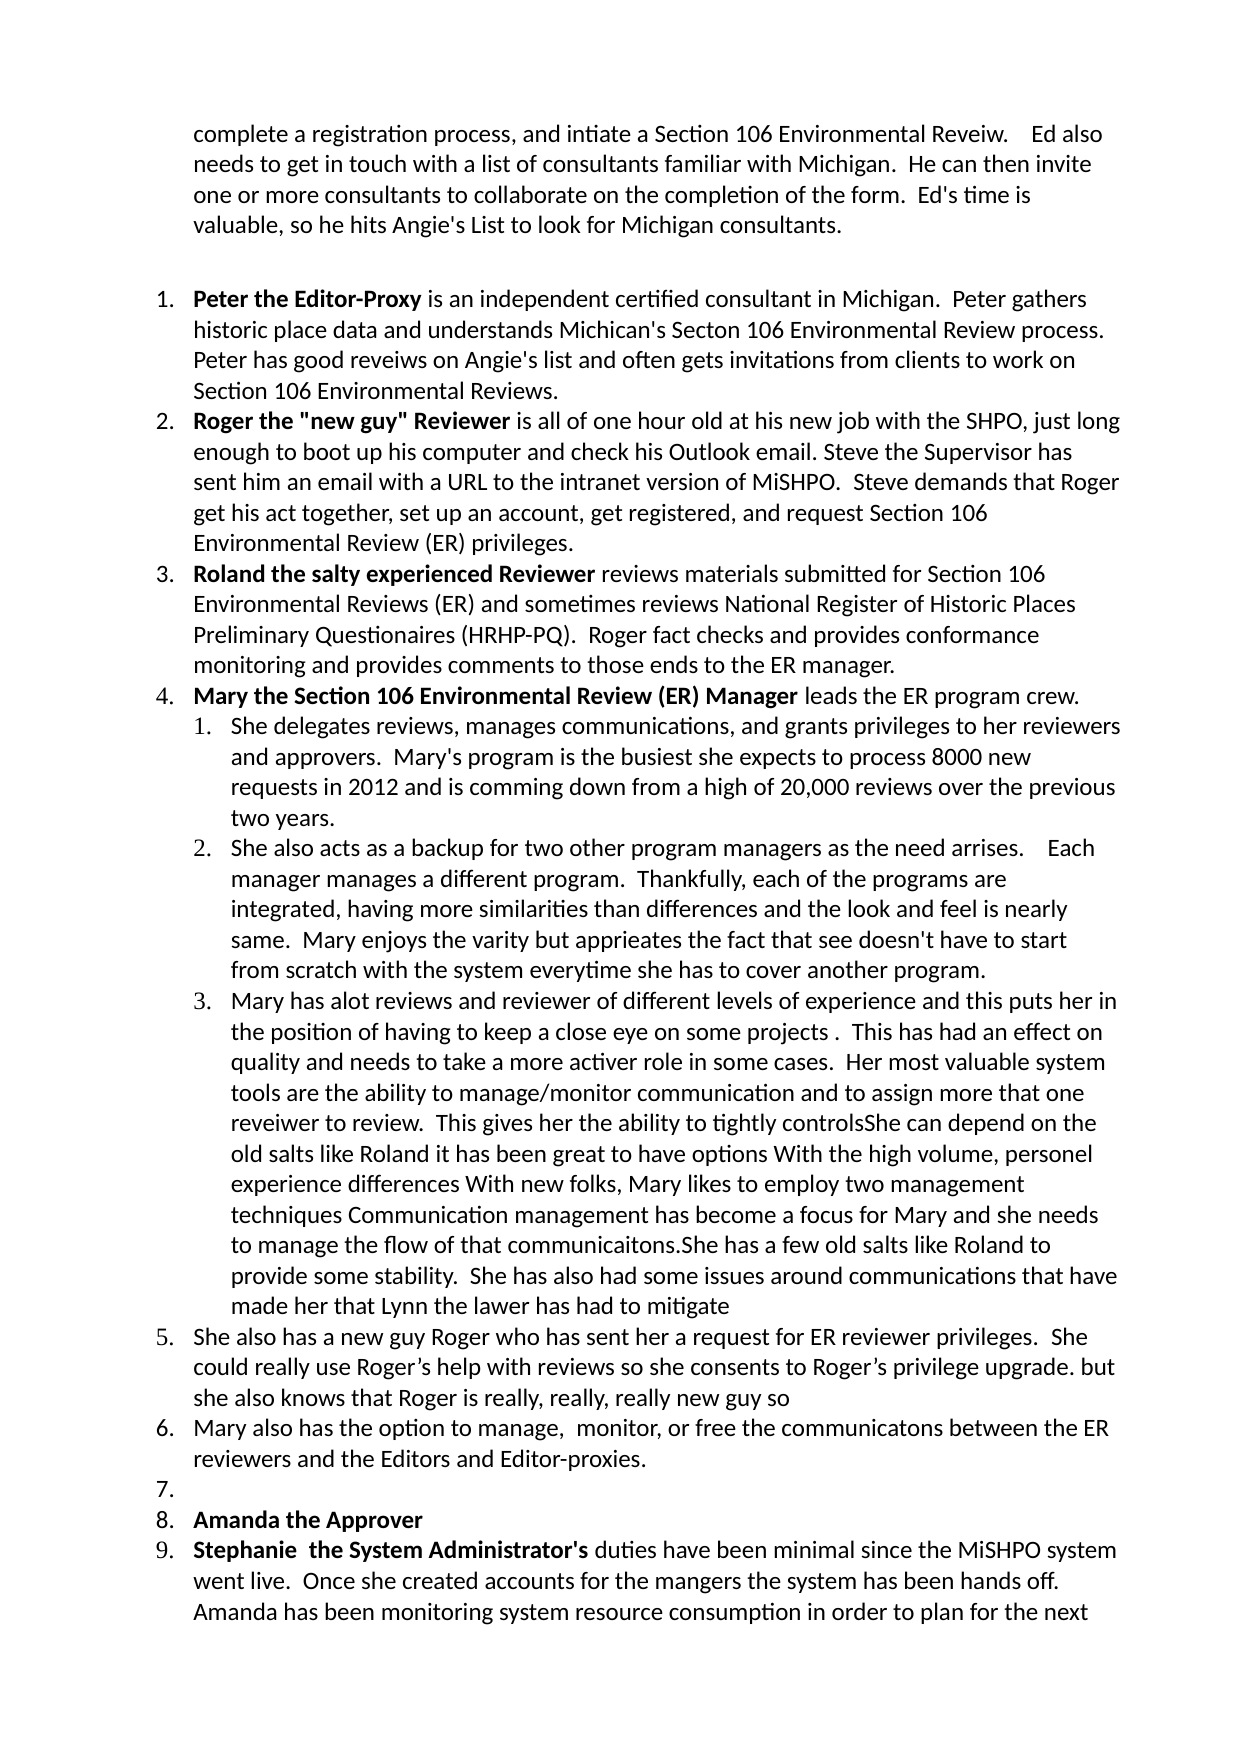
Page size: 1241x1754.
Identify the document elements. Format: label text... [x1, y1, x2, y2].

list Stephanie the System Administrator's duties have been minimal since the MiSHPO system went live. Once she created accounts for the mangers the system has been hands off. Amanda has been monitoring system resource consumption in order to plan for the next [156, 1534, 1122, 1626]
list Mary also has the option to manage, monitor, or free the communicatons between the ER reviewers and the Editors and Editor-proxies. [156, 1412, 1122, 1473]
list Mary has alot reviews and reviewer of different levels of experience and this puts her in the position of having to keep a close eye on some projects . This has had an effect on quality and needs to take a more activer role in some cases. Her most valuable system tools are the ability to manage/monitor communication and to assign more that one reveiwer to review. This gives her the ability to tightly controlsShe can depend on the old salts like Roland it has been great to have options With the high volume, personel experience differences With new folks, Mary likes to employ two management techniques Communication management has become a focus for Mary and she needs to manage the flow of that communicaitons.She has a few old salts like Roland to provide some stability. She has also had some issues around communications that have made her that Lynn the lawer has had to mitigate [193, 985, 1122, 1321]
list Roger the "new guy" Reviewer is all of one hour old at his new job with the SHPO, just long enough to boot up his computer and check his Outlook email. Steve the Supervisor has sent him an email with a URL to the intranet version of MiSHPO. Steve demands that Roger get his act together, set up an account, get registered, and request Section 106 Environmental Review (ER) privileges. [156, 405, 1122, 558]
list She also acts as a backup for two other program managers as the need arrises. Each manager manages a different program. Thankfully, each of the programs are integrated, having more similarities than differences and the look and feel is nearly same. Mary enjoys the varity but apprieates the fact that see doesn't have to start from scratch with the system everytime she has to cover another program. [193, 833, 1122, 985]
list Amanda the Approver [156, 1504, 1122, 1534]
list Roland the salty experienced Reviewer reviews materials submitted for Section 106 Environmental Reviews (ER) and sometimes reviews National Register of Historic Places Preliminary Questionaires (HRHP-PQ). Roger fact checks and provides conformance monitoring and provides comments to those ends to the ER manager. [156, 558, 1122, 680]
list Mary the Section 106 Environmental Review (ER) Manager leads the ER program crew. [156, 680, 1122, 711]
list She delegates reviews, manages communications, and grants privileges to her reviewers and approvers. Mary's program is the busiest she expects to process 8000 new requests in 2012 and is comming down from a high of 20,000 reviews over the previous two years. [193, 711, 1122, 833]
list She also has a new guy Roger who has sent her a request for ER reviewer privileges. She could really use Roger’s help with reviews so she consents to Roger’s privilege upgrade. but she also knows that Roger is really, really, really new guy so [156, 1321, 1122, 1412]
list complete a registration process, and intiate a Section 106 Environmental Reveiw. Ed also needs to get in touch with a list of consultants familiar with Michigan. He can then invite one or more consultants to collaborate on the completion of the form. Ed's time is valuable, so he hits Angie's List to look for Michigan consultants. [156, 118, 1122, 240]
list Peter the Editor-Proxy is an independent certified consultant in Michigan. Peter gathers historic place data and understands Michican's Secton 106 Environmental Review process. Peter has good reveiws on Angie's list and often gets invitations from clients to work on Section 106 Environmental Reviews. [156, 283, 1122, 405]
